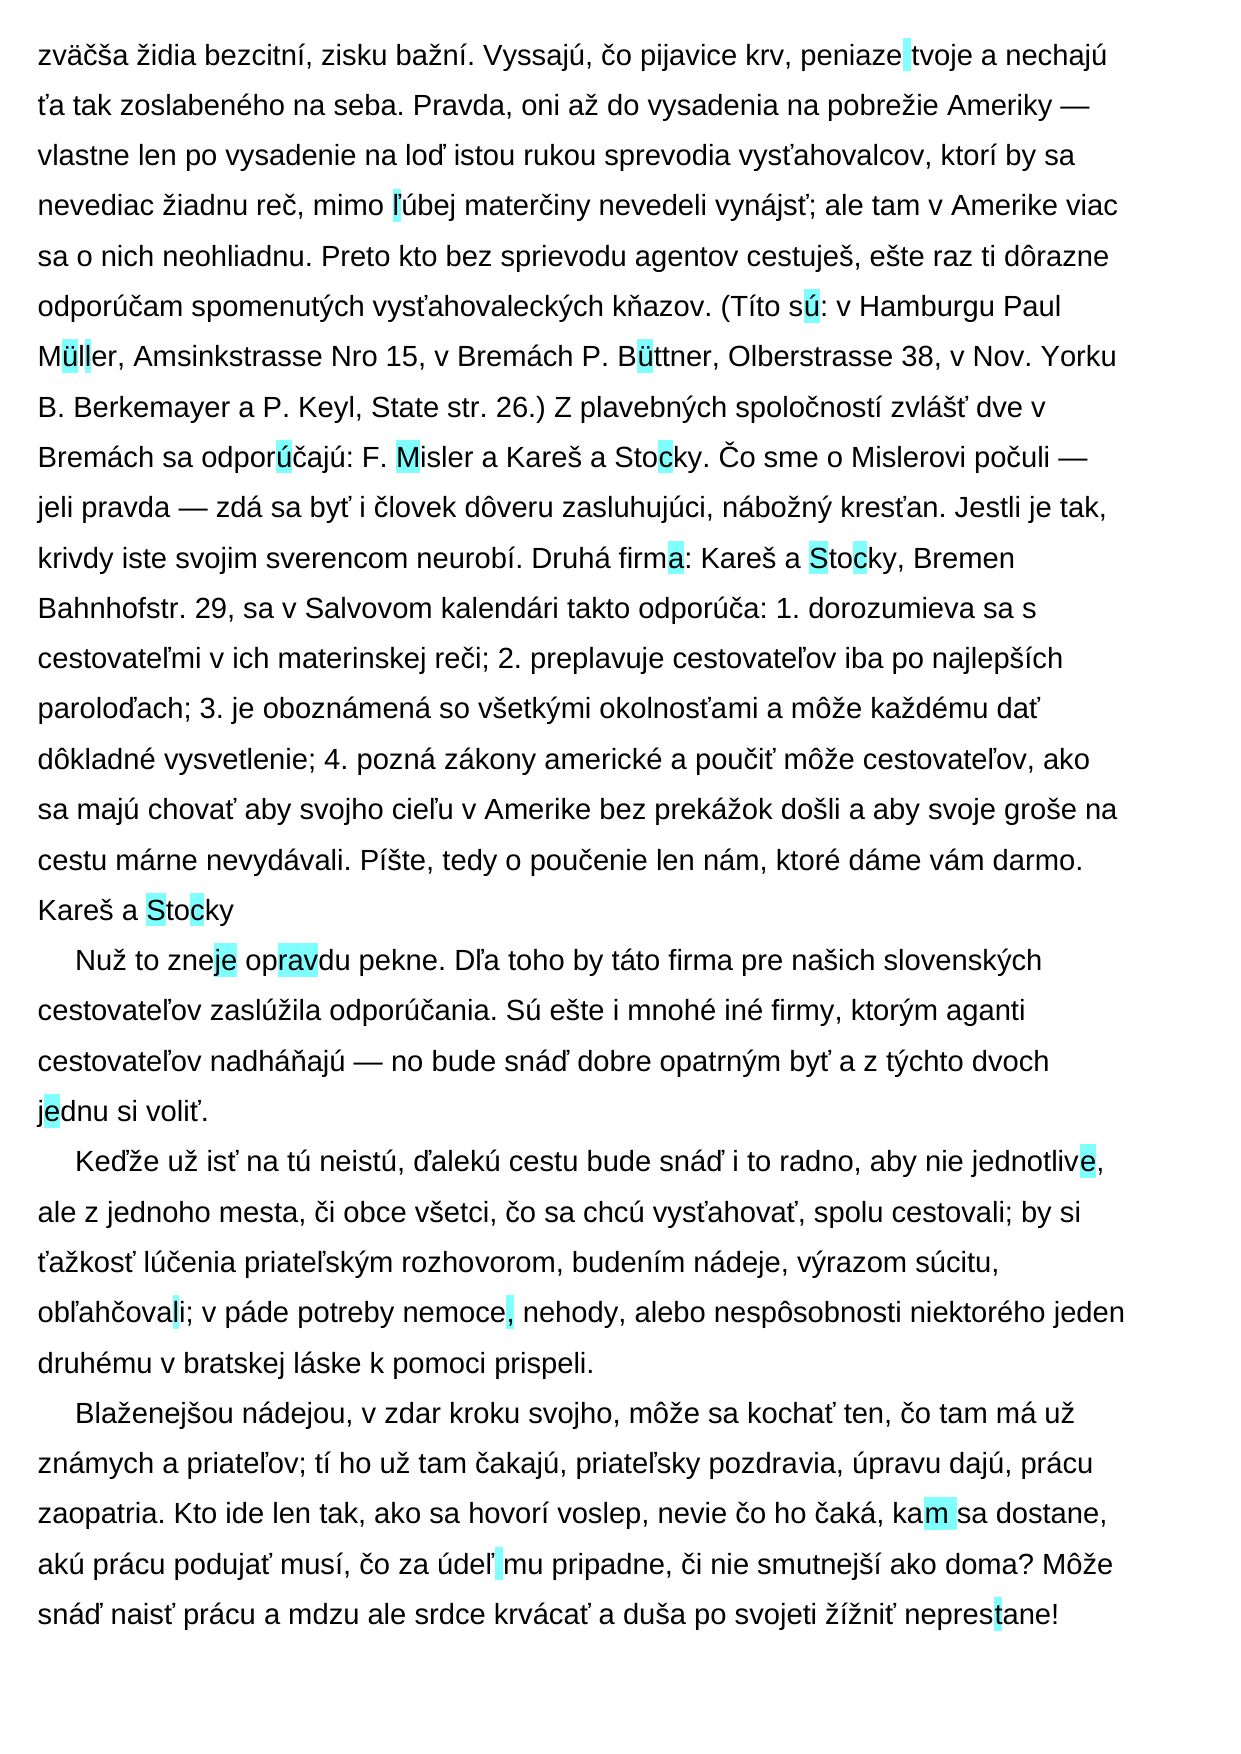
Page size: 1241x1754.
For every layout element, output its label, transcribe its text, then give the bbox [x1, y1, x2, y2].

text Keďže už isť na tú neistú, ďalekú cestu bude snáď i to radno, aby nie jednotlive, ale z jednoho mesta, či obce všetci, čo sa chcú vysťahovať, spolu cestovali; by si ťažkosť lúčenia priateľským rozho­vorom, budením nádeje, výrazom súcitu, obľahčovali; v páde potreby nemoce, nehody, alebo nespôsobnosti niektorého jeden druhému v bratskej láske k pomoci prispeli. [37, 1144, 1130, 1379]
text zväčša židia bez­citní, zisku bažní. Vyssajú, čo pijavice krv, peniaze tvoje a nechajú ťa tak zoslabeného na seba. Pravda, oni až do vysadenia na pobrežie Ameriky — vlastne len po vysadenie na loď istou rukou sprevodia vysťahovalcov, ktorí by sa nevediac žiadnu reč, mimo ľúbej materčiny nevedeli vynájsť; ale tam v Amerike viac sa o nich neohliadnu. Preto kto bez sprievodu agentov cestuješ, ešte raz ti dôrazne odporúčam spomenutých vysťahovaleckých kňazov. (Títo sú: v Hamburgu Paul Müller, Amsinkstrasse Nro 15, v Bremách P. Büttner, Olberstrasse 38, v Nov. Yorku B. Berkemayer a P. Keyl, State str. 26.) Z plavebných spoločností zvlášť dve v Bremách sa odporúčajú: F. Misler a Kareš a Stocky. Čo sme o Mislerovi počuli — jeli pravda — zdá sa byť i človek dôveru zasluhujúci, nábožný kresťan. Jestli je tak, krivdy iste svojim sverencom neurobí. Druhá firma: Kareš a Stocky, Bremen Bahnhofstr. 29, sa v Salvovom kalendári takto odporúča: 1. dorozumieva sa s cestovateľmi v ich materinskej reči; 2. preplavuje cestovateľov iba po najlepších paroloďach; 3. je oboznámená so všetkými okolnosťa­mi a môže každému dať dôkladné vysvetlenie; 4. pozná zákony americké a poučiť môže cestovateľov, ako sa majú chovať aby svojho cieľu v Amerike bez prekážok došli a aby svoje groše na cestu márne nevydávali. Píšte, tedy o poučenie len nám, ktoré dáme vám darmo. Kareš a Stocky [37, 37, 1130, 926]
text Nuž to zneje opravdu pekne. Dľa toho by táto firma pre našich slovenských cestovateľov zaslúžila odporúčania. Sú ešte i mnohé iné firmy, ktorým aganti cestovateľov nadháňajú — no bude snáď dobre opatrným byť a z týchto dvoch jednu si voliť. [37, 943, 1130, 1128]
text Blaženejšou nádejou, v zdar kroku svojho, môže sa kochať ten, čo tam má už známych a priateľov; tí ho už tam čakajú, priateľsky pozdra­via, úpravu dajú, prácu zaopatria. Kto ide len tak, ako sa hovorí voslep, nevie čo ho čaká, kam sa dostane, akú prácu podujať musí, čo za údeľ mu pripadne, či nie smutnejší ako doma? Môže snáď naisť prácu a mdzu ale srdce krvácať a duša po svojeti žížniť neprestane! [37, 1396, 1130, 1631]
